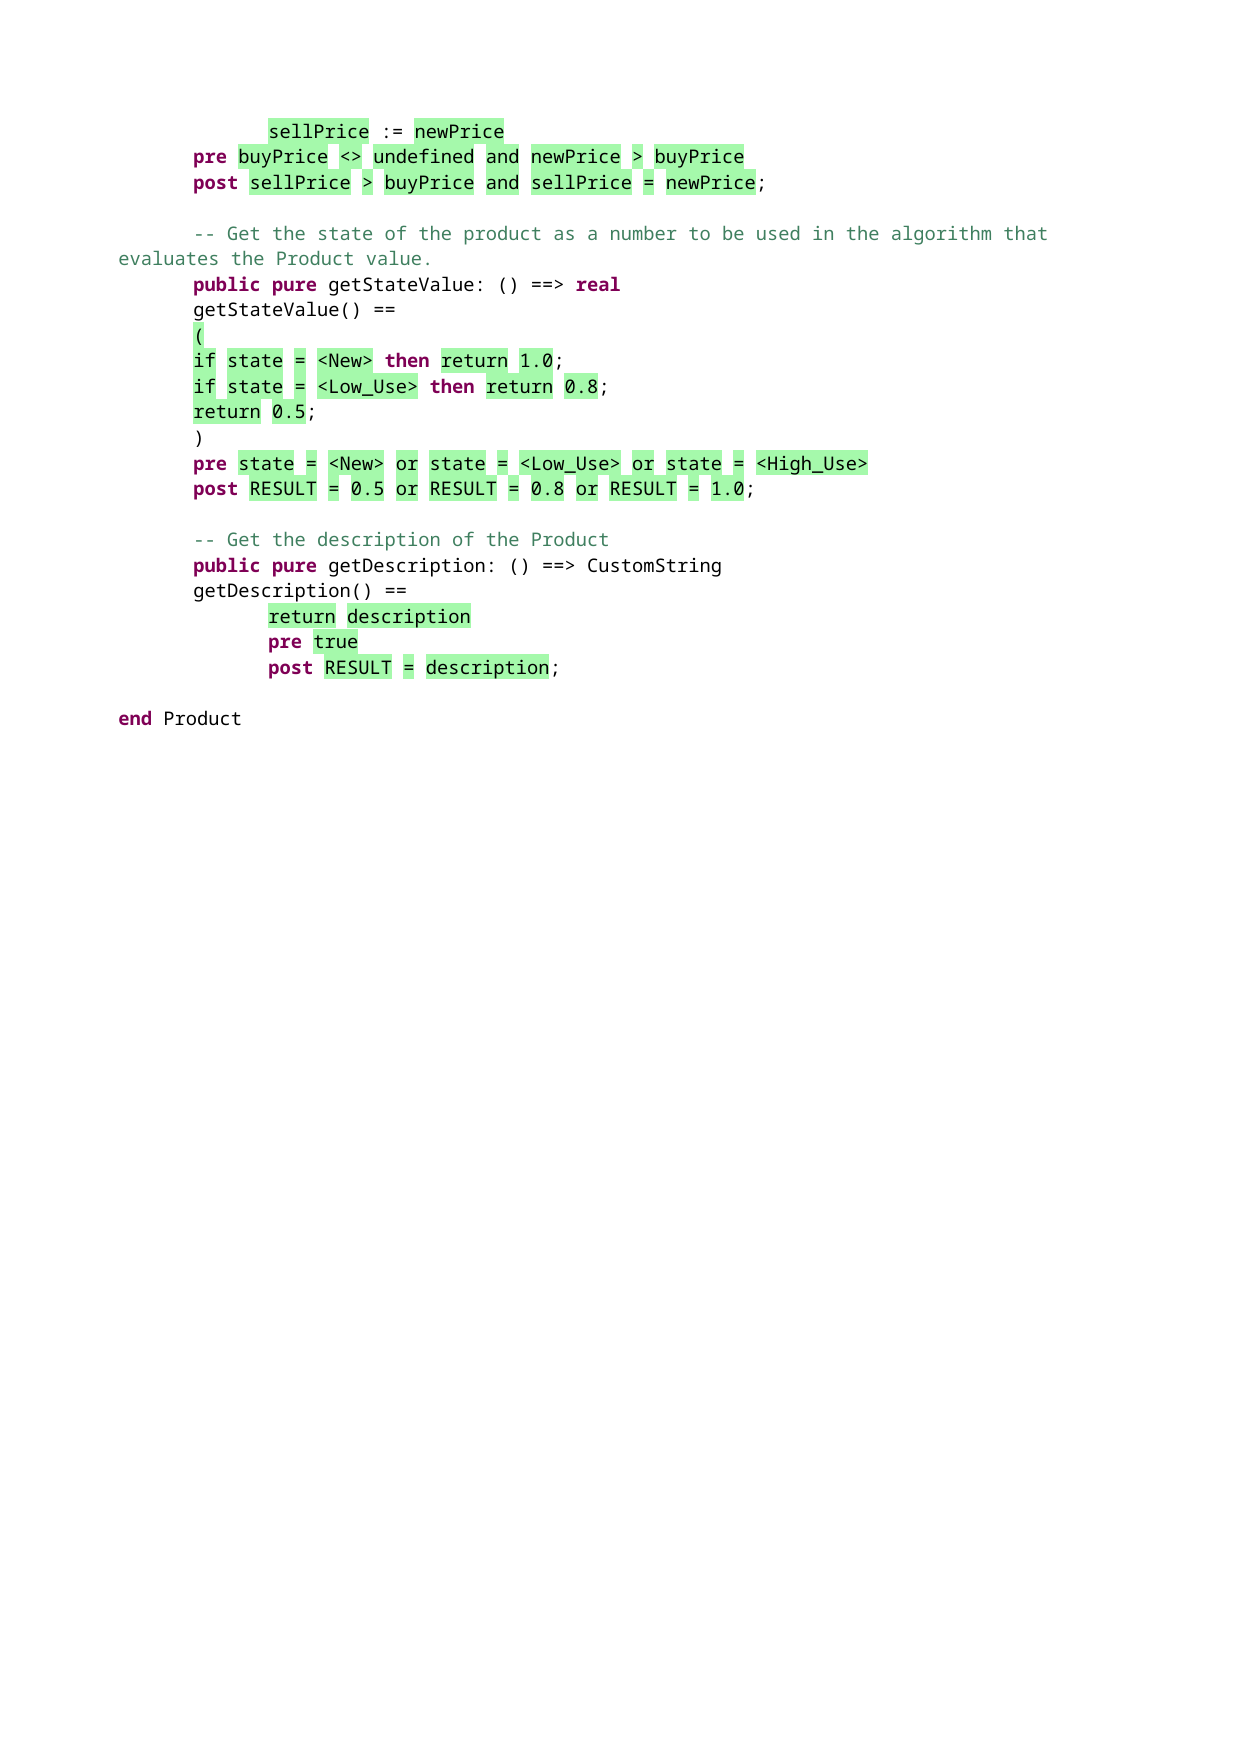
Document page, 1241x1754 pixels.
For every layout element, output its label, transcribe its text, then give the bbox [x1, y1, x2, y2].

text public pure getDescription: () ==> CustomString [118, 552, 1122, 577]
text getDescription() == [118, 577, 1122, 603]
text post sellPrice > buyPrice and sellPrice = newPrice; [118, 169, 1122, 195]
text public pure getStateValue: () ==> real [118, 271, 1122, 297]
text ( [118, 322, 1122, 348]
text -- Get the state of the product as a number to be used in the algorithm that evaluates the Product value. [118, 220, 1122, 271]
text if state = <Low_Use> then return 0.8; [118, 373, 1122, 399]
text getStateValue() == [118, 297, 1122, 322]
text return 0.5; [118, 399, 1122, 424]
text ) [118, 424, 1122, 450]
text end Product [118, 705, 1122, 731]
text post RESULT = 0.5 or RESULT = 0.8 or RESULT = 1.0; [118, 475, 1122, 501]
text pre buyPrice <> undefined and newPrice > buyPrice [118, 144, 1122, 169]
text pre true [118, 628, 1122, 654]
text if state = <New> then return 1.0; [118, 348, 1122, 373]
text post RESULT = description; [118, 654, 1122, 679]
text return description [118, 603, 1122, 628]
text -- Get the description of the Product [118, 526, 1122, 552]
text pre state = <New> or state = <Low_Use> or state = <High_Use> [118, 450, 1122, 475]
text sellPrice := newPrice [118, 118, 1122, 144]
